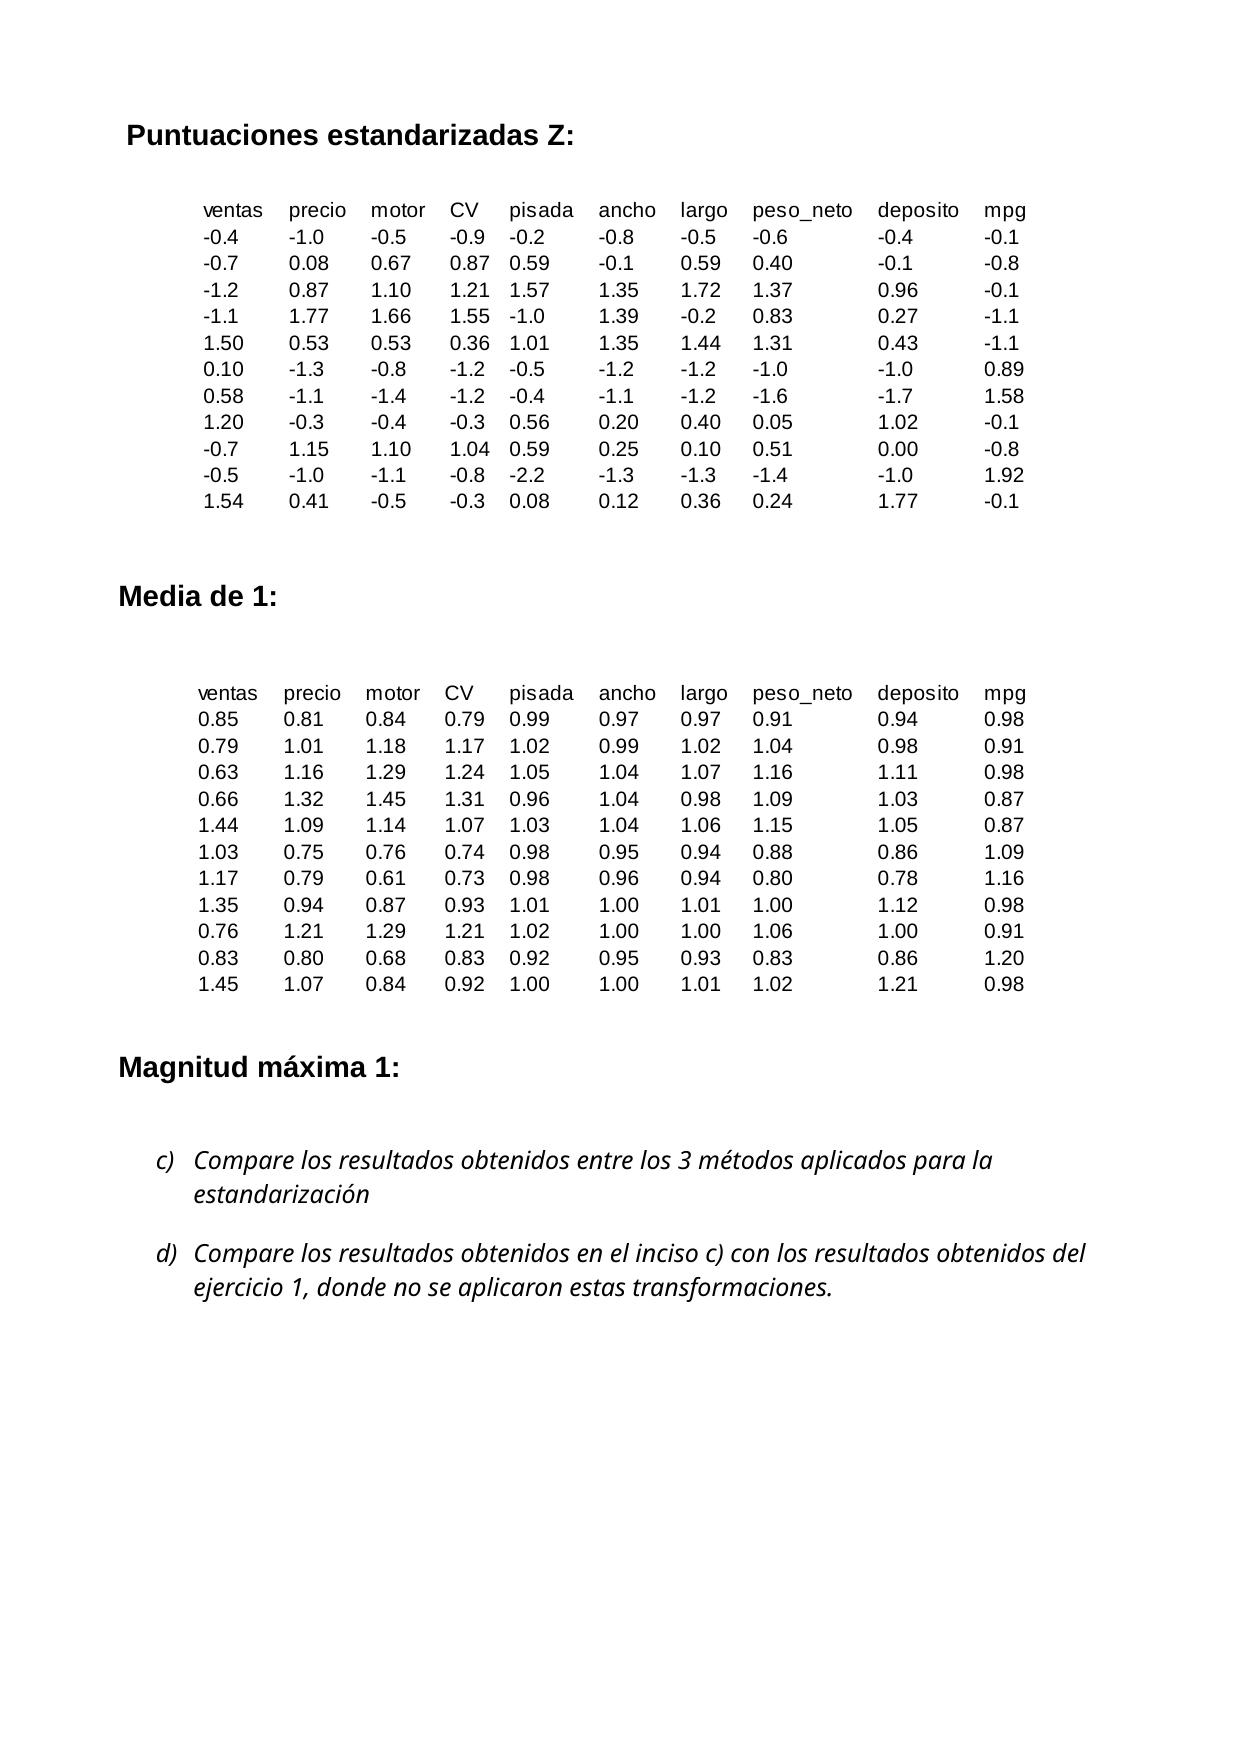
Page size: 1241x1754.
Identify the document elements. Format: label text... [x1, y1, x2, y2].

list Compare los resultados obtenidos entre los 3 métodos aplicados para la estandarización [156, 1142, 1122, 1211]
subtitle Magnitud máxima 1: [118, 1049, 1122, 1083]
subtitle Media de 1: [118, 579, 1122, 613]
subtitle Puntuaciones estandarizadas Z: [118, 118, 1122, 152]
list Compare los resultados obtenidos en el inciso c) con los resultados obtenidos del ejercicio 1, donde no se aplicaron estas transformaciones. [156, 1236, 1122, 1304]
